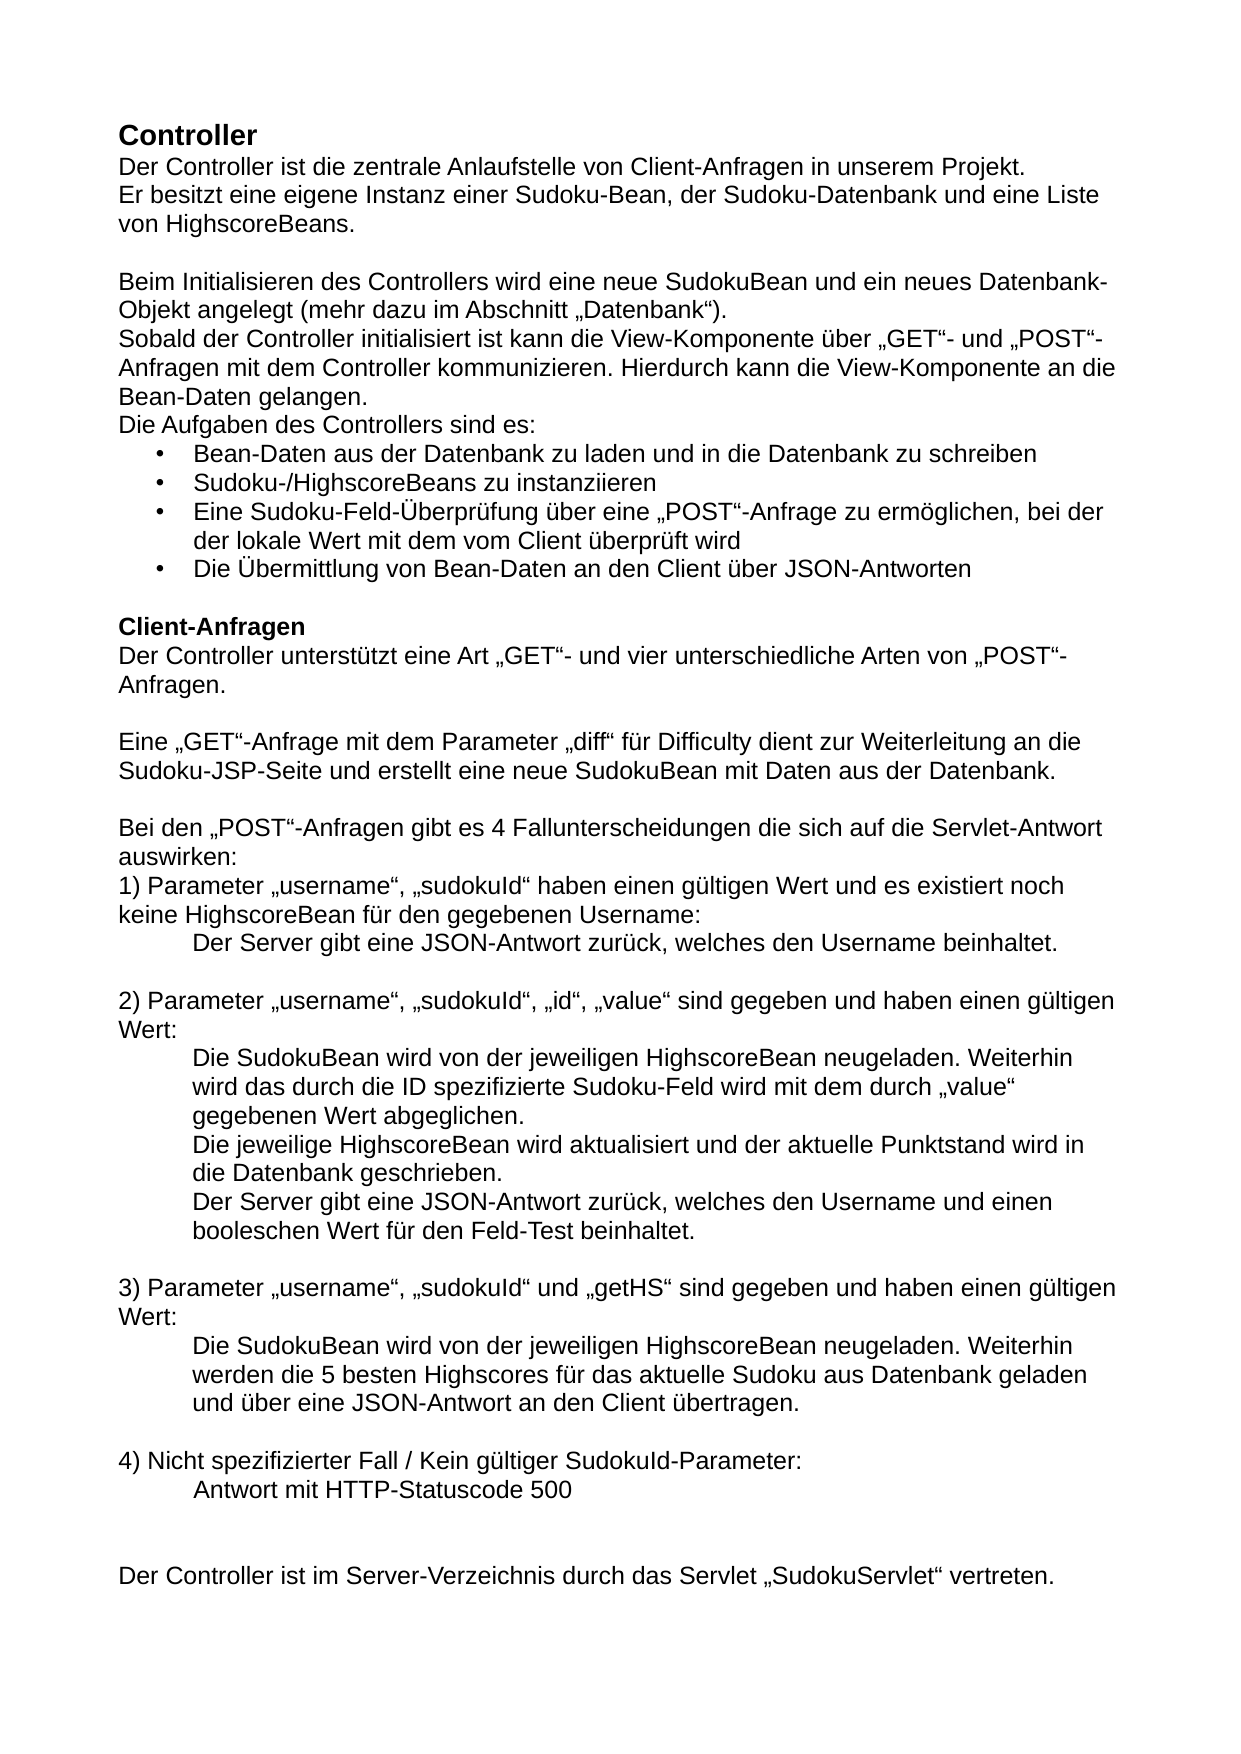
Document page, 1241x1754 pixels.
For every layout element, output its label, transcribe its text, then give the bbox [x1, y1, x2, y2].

text Er besitzt eine eigene Instanz einer Sudoku-Bean, der Sudoku-Datenbank und eine Liste von HighscoreBeans. [118, 180, 1122, 238]
text Eine „GET“-Anfrage mit dem Parameter „diff“ für Difficulty dient zur Weiterleitung an die Sudoku-JSP-Seite und erstellt eine neue SudokuBean mit Daten aus der Datenbank. [118, 727, 1122, 784]
text 4) Nicht spezifizierter Fall / Kein gültiger SudokuId-Parameter: [118, 1446, 1122, 1474]
text Der Controller unterstützt eine Art „GET“- und vier unterschiedliche Arten von „POST“-Anfragen. [118, 641, 1122, 698]
text Die SudokuBean wird von der jeweiligen HighscoreBean neugeladen. Weiterhin wird das durch die ID spezifizierte Sudoku-Feld wird mit dem durch „value“ gegebenen Wert abgeglichen. [118, 1043, 1122, 1129]
text Controller [118, 118, 1122, 152]
text Die SudokuBean wird von der jeweiligen HighscoreBean neugeladen. Weiterhin werden die 5 besten Highscores für das aktuelle Sudoku aus Datenbank geladen und über eine JSON-Antwort an den Client übertragen. [118, 1331, 1122, 1417]
text Der Server gibt eine JSON-Antwort zurück, welches den Username beinhaltet. [118, 928, 1122, 957]
text Die jeweilige HighscoreBean wird aktualisiert und der aktuelle Punktstand wird in die Datenbank geschrieben. [118, 1129, 1122, 1187]
text 2) Parameter „username“, „sudokuId“, „id“, „value“ sind gegeben und haben einen gültigen Wert: [118, 986, 1122, 1043]
text Der Controller ist im Server-Verzeichnis durch das Servlet „SudokuServlet“ vertreten. [118, 1561, 1122, 1589]
text 3) Parameter „username“, „sudokuId“ und „getHS“ sind gegeben und haben einen gültigen Wert: [118, 1273, 1122, 1331]
text Bei den „POST“-Anfragen gibt es 4 Fallunterscheidungen die sich auf die Servlet-Antwort auswirken: [118, 813, 1122, 871]
list Die Übermittlung von Bean-Daten an den Client über JSON-Antworten [156, 554, 1122, 583]
text 1) Parameter „username“, „sudokuId“ haben einen gültigen Wert und es existiert noch keine HighscoreBean für den gegebenen Username: [118, 871, 1122, 928]
text Der Controller ist die zentrale Anlaufstelle von Client-Anfragen in unserem Projekt. [118, 152, 1122, 180]
text Beim Initialisieren des Controllers wird eine neue SudokuBean und ein neues Datenbank-Objekt angelegt (mehr dazu im Abschnitt „Datenbank“). [118, 267, 1122, 324]
list Eine Sudoku-Feld-Überprüfung über eine „POST“-Anfrage zu ermöglichen, bei der der lokale Wert mit dem vom Client überprüft wird [156, 497, 1122, 554]
list Sudoku-/HighscoreBeans zu instanziieren [156, 468, 1122, 497]
text Der Server gibt eine JSON-Antwort zurück, welches den Username und einen booleschen Wert für den Feld-Test beinhaltet. [118, 1187, 1122, 1244]
text Client-Anfragen [118, 612, 1122, 641]
text Sobald der Controller initialisiert ist kann die View-Komponente über „GET“- und „POST“-Anfragen mit dem Controller kommunizieren. Hierdurch kann die View-Komponente an die Bean-Daten gelangen. [118, 324, 1122, 410]
text Die Aufgaben des Controllers sind es: [118, 410, 1122, 439]
list Bean-Daten aus der Datenbank zu laden und in die Datenbank zu schreiben [156, 439, 1122, 468]
list Antwort mit HTTP-Statuscode 500 [156, 1474, 1122, 1503]
